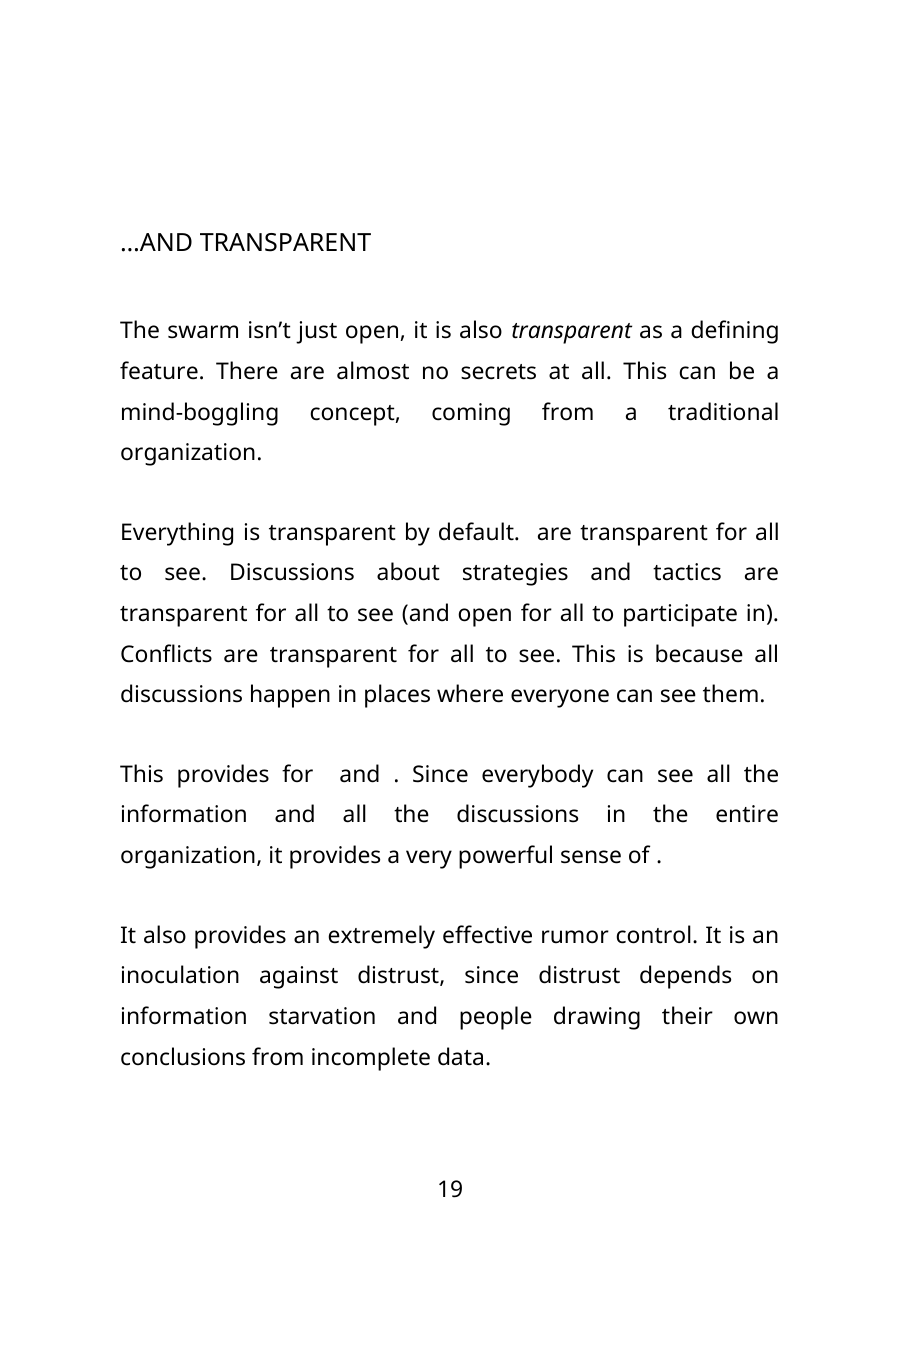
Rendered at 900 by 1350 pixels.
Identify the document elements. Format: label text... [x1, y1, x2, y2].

text This provides for and . Since everybody can see all the information and all the discussions in the entire organization, it provides a very powerful sense of . [120, 758, 780, 870]
text The swarm isn’t just open, it is also transparent as a defining feature. There are almost no secrets at all. This can be a mind-boggling concept, coming from a traditional organization. [120, 314, 780, 467]
text …And transparent [120, 225, 780, 259]
text Everything is transparent by default. are transparent for all to see. Discussions about strategies and tactics are transparent for all to see (and open for all to participate in). Conflicts are transparent for all to see. This is because all discussions happen in places where everyone can see them. [120, 516, 780, 709]
text It also provides an extremely effective rumor control. It is an inoculation against distrust, since distrust depends on information starvation and people drawing their own conclusions from incomplete data. [120, 919, 780, 1072]
